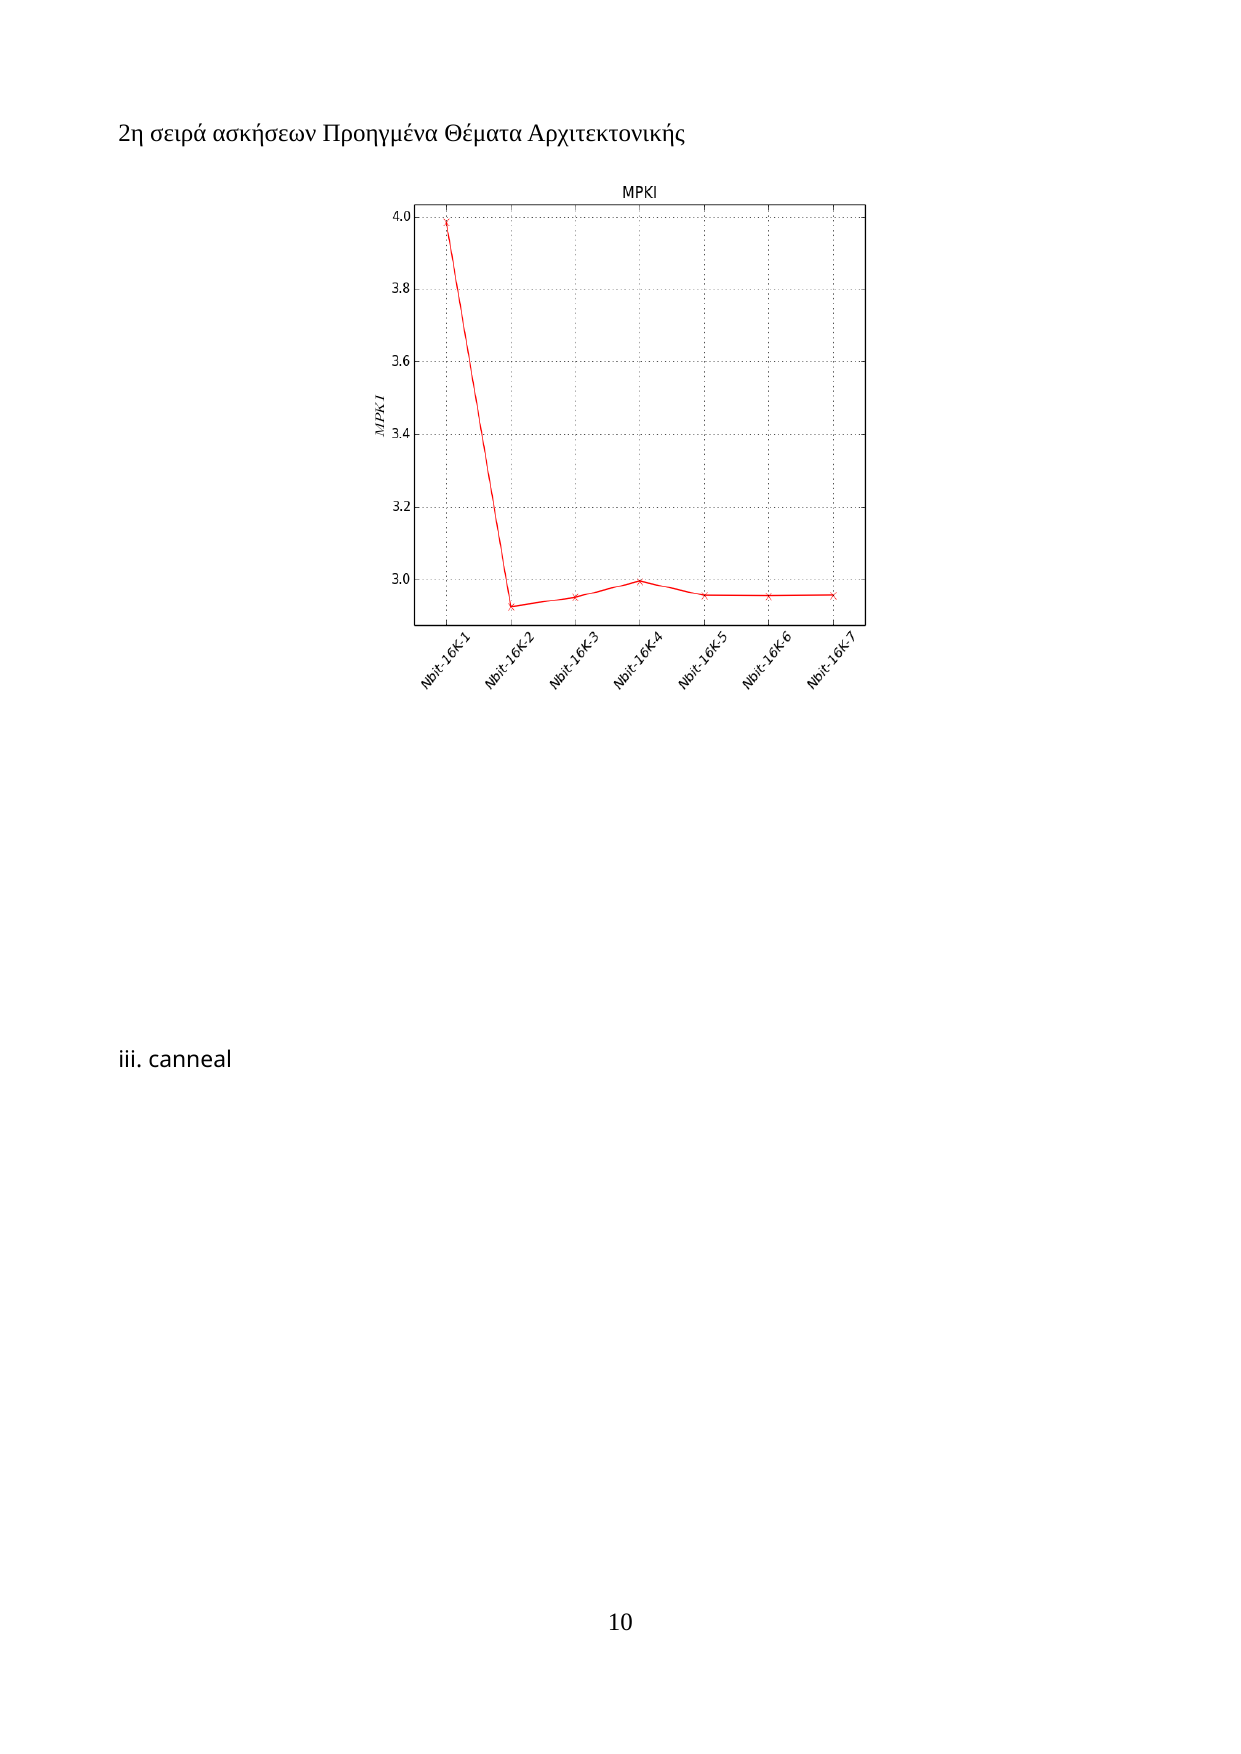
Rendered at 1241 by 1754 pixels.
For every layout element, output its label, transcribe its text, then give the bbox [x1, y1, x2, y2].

title canneal [118, 1043, 1122, 1074]
picture [368, 176, 872, 700]
